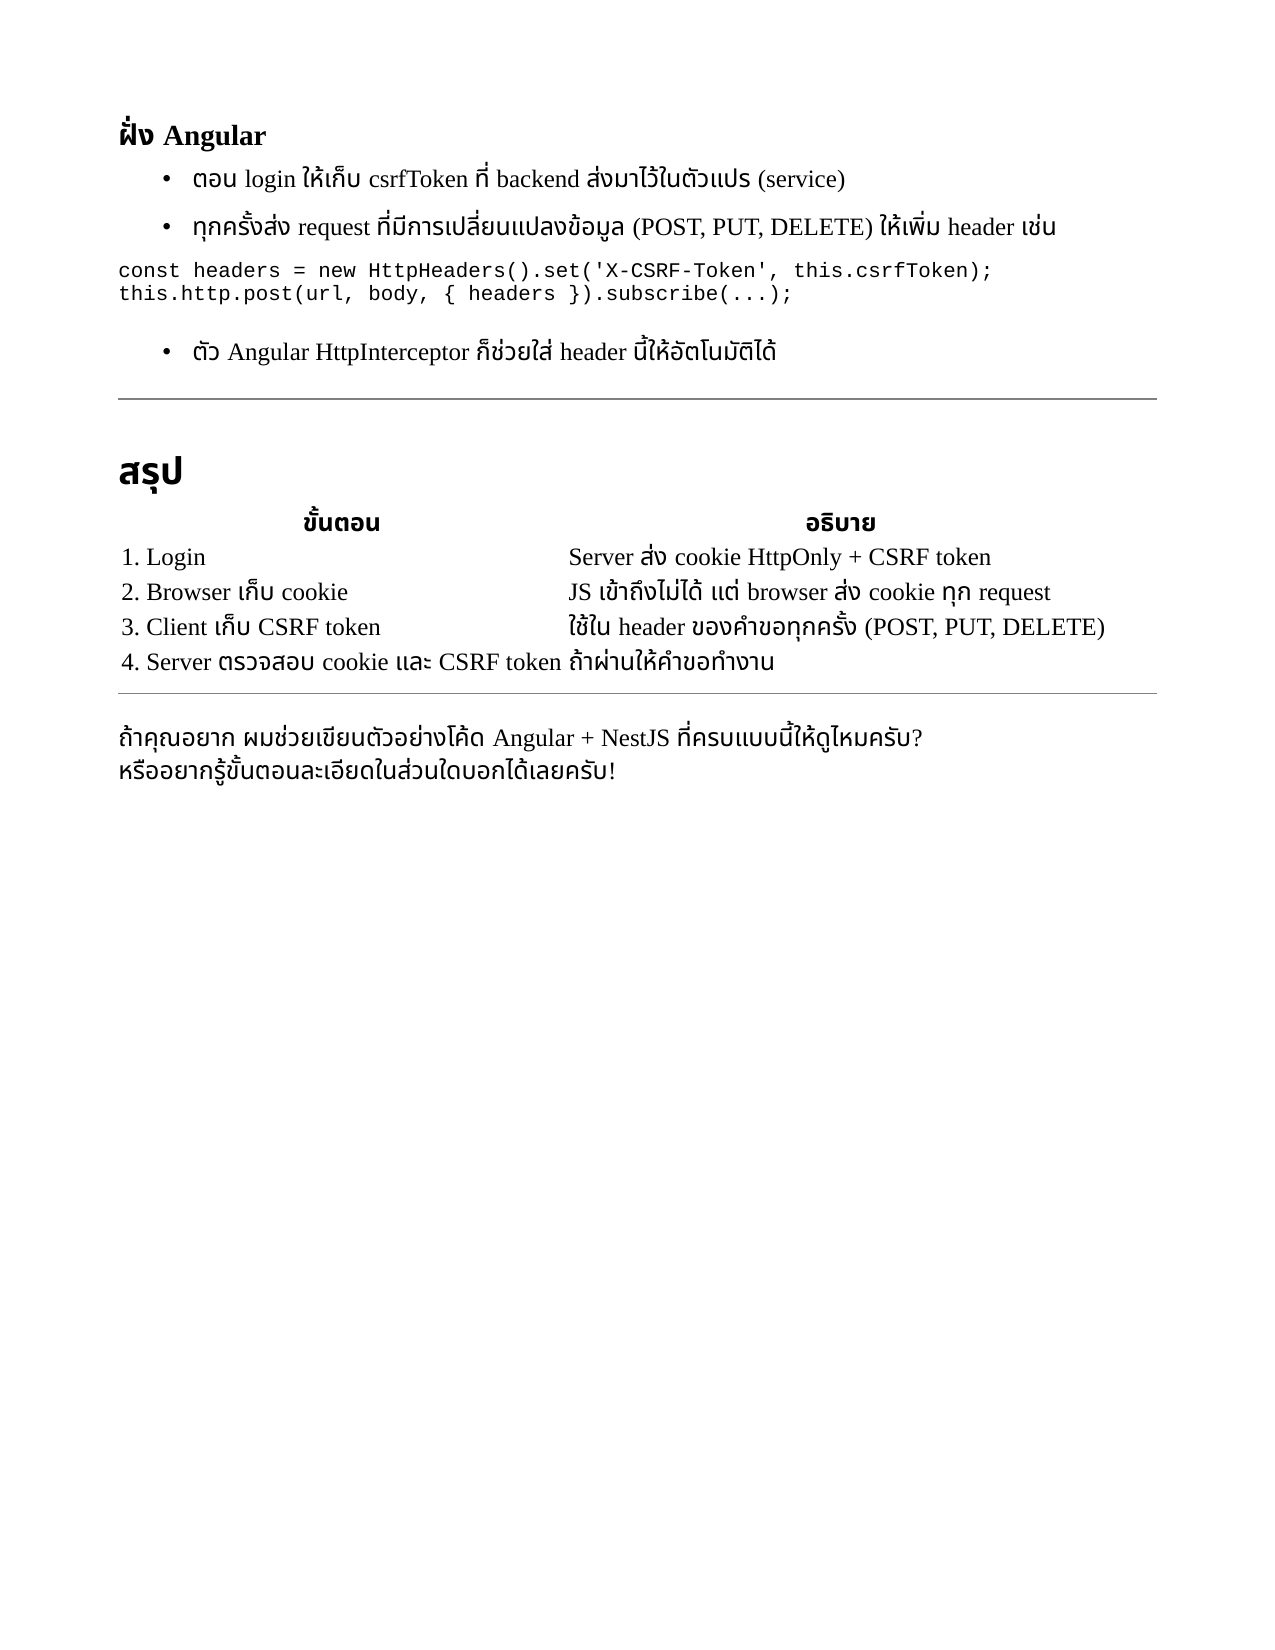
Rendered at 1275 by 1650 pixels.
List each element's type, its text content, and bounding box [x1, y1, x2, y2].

table_cell 4. Server ตรวจสอบ cookie และ CSRF token [118, 644, 565, 678]
table_cell 3. Client เก็บ CSRF token [118, 609, 565, 643]
subtitle ฝั่ง Angular [118, 118, 1157, 152]
list ตัว Angular HttpInterceptor ก็ช่วยใส่ header นี้ให้อัตโนมัติได้ [162, 336, 1157, 365]
table_cell Server ส่ง cookie HttpOnly + CSRF token [565, 540, 1116, 574]
text ถ้าคุณอยาก ผมช่วยเขียนตัวอย่างโค้ด Angular + NestJS ที่ครบแบบนี้ให้ดูไหมครับ? หรืออยากรู้ขั้นตอนละเอียดในส่วนใดบอกได้เลยครับ! [118, 722, 1157, 784]
table_cell ถ้าผ่านให้คำขอทำงาน [565, 644, 1116, 678]
list ตอน login ให้เก็บ csrfToken ที่ backend ส่งมาไว้ในตัวแปร (service) [162, 164, 1157, 193]
text const headers = new HttpHeaders().set('X-CSRF-Token', this.csrfToken); [118, 260, 1157, 283]
table_header อธิบาย [565, 505, 1116, 539]
table_cell JS เข้าถึงไม่ได้ แต่ browser ส่ง cookie ทุก request [565, 574, 1116, 609]
list ทุกครั้งส่ง request ที่มีการเปลี่ยนแปลงข้อมูล (POST, PUT, DELETE) ให้เพิ่ม header เช่น [162, 212, 1157, 241]
subtitle สรุป [118, 449, 1157, 492]
table_cell 1. Login [118, 540, 565, 574]
table_cell 2. Browser เก็บ cookie [118, 574, 565, 609]
table_cell ใช้ใน header ของคำขอทุกครั้ง (POST, PUT, DELETE) [565, 609, 1116, 643]
text this.http.post(url, body, { headers }).subscribe(...); [118, 283, 1157, 307]
table_header ขั้นตอน [118, 505, 565, 539]
